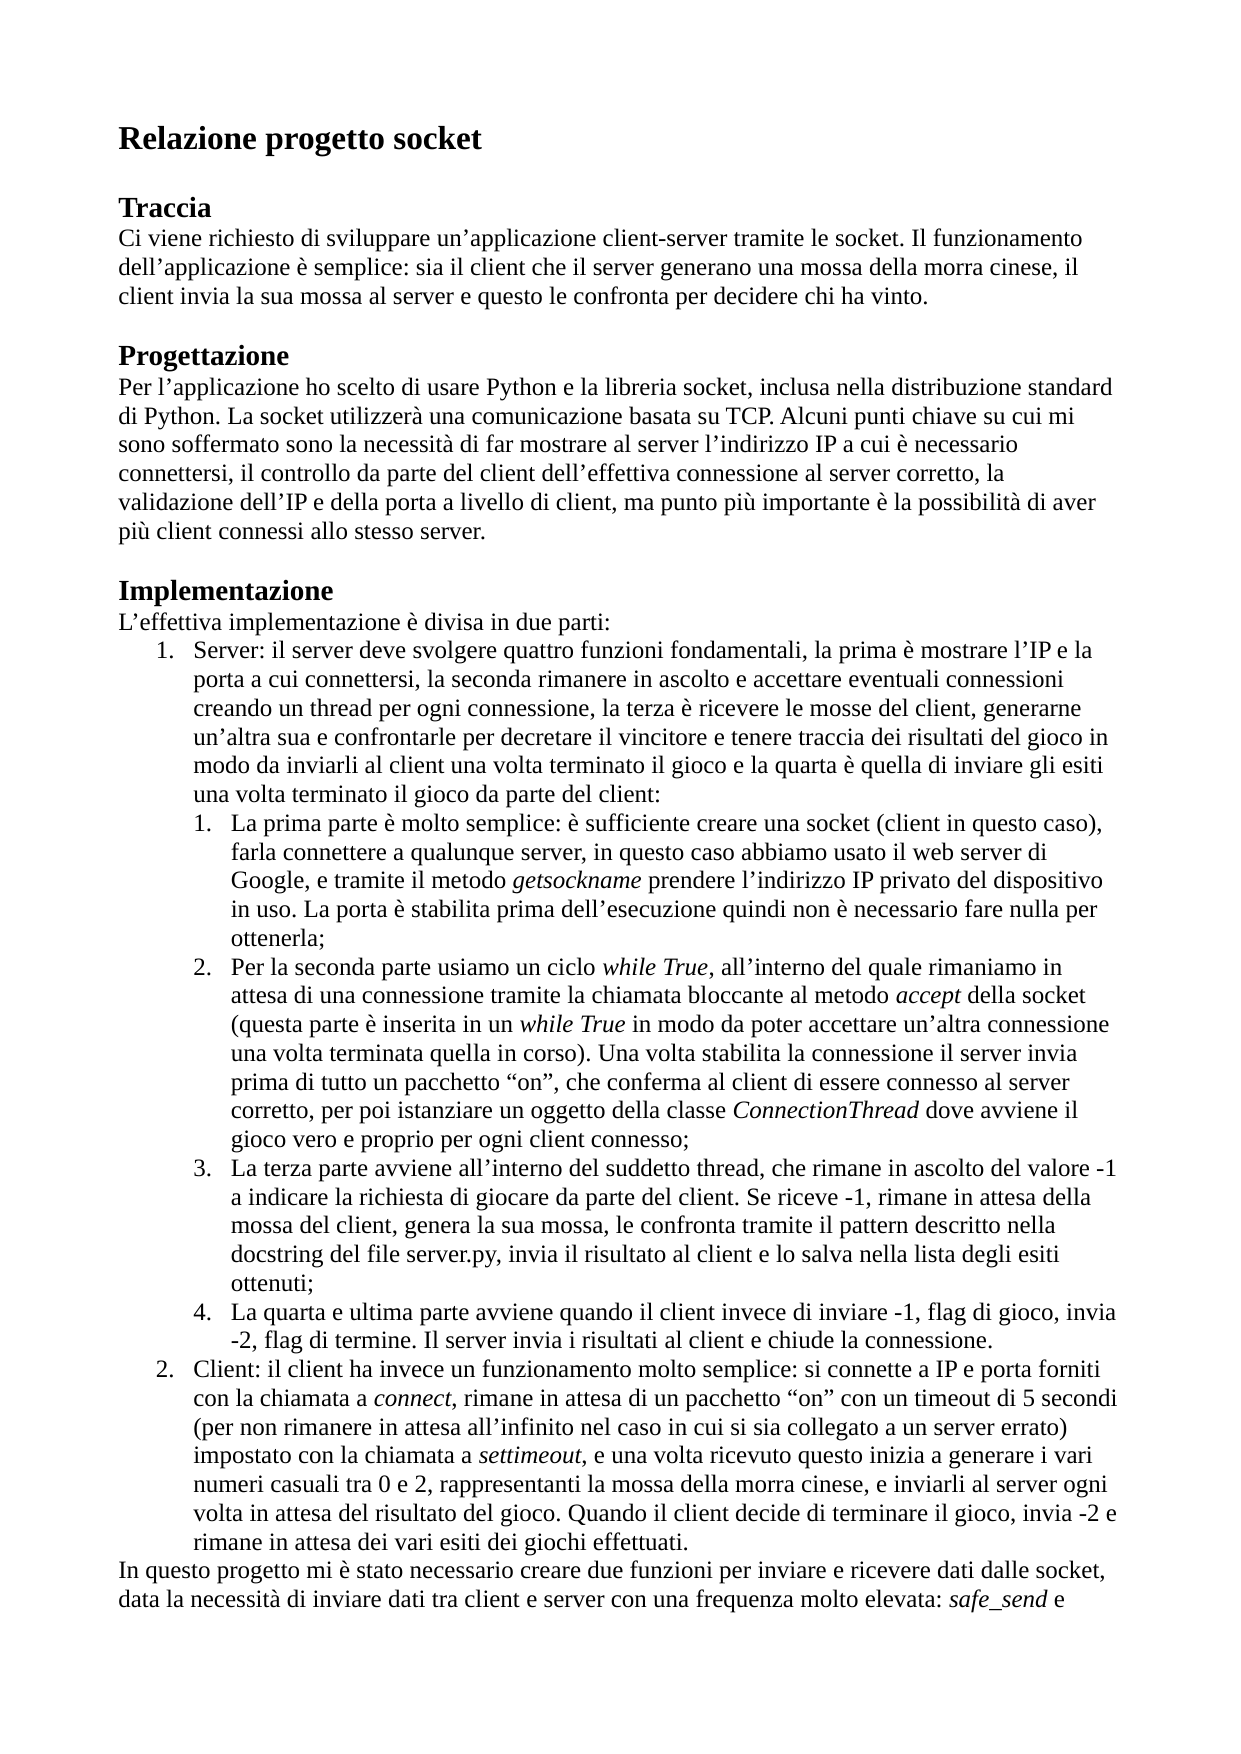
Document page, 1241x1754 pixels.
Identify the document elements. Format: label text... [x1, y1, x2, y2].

list Client: il client ha invece un funzionamento molto semplice: si connette a IP e porta forniti con la chiamata a connect, rimane in attesa di un pacchetto “on” con un timeout di 5 secondi (per non rimanere in attesa all’infinito nel caso in cui si sia collegato a un server errato) impostato con la chiamata a settimeout, e una volta ricevuto questo inizia a generare i vari numeri casuali tra 0 e 2, rappresentanti la mossa della morra cinese, e inviarli al server ogni volta in attesa del risultato del gioco. Quando il client decide di terminare il gioco, invia -2 e rimane in attesa dei vari esiti dei giochi effettuati. [156, 1354, 1122, 1556]
text In questo progetto mi è stato necessario creare due funzioni per inviare e ricevere dati dalle socket, data la necessità di inviare dati tra client e server con una frequenza molto elevata: safe_send e [118, 1556, 1122, 1613]
list Server: il server deve svolgere quattro funzioni fondamentali, la prima è mostrare l’IP e la porta a cui connettersi, la seconda rimanere in ascolto e accettare eventuali connessioni creando un thread per ogni connessione, la terza è ricevere le mosse del client, generarne un’altra sua e confrontarle per decretare il vincitore e tenere traccia dei risultati del gioco in modo da inviarli al client una volta terminato il gioco e la quarta è quella di inviare gli esiti una volta terminato il gioco da parte del client: [156, 636, 1122, 808]
text Implementazione [118, 573, 1122, 607]
text Progettazione [118, 338, 1122, 372]
text L’effettiva implementazione è divisa in due parti: [118, 607, 1122, 636]
text Traccia [118, 190, 1122, 223]
text Ci viene richiesto di sviluppare un’applicazione client-server tramite le socket. Il funzionamento dell’applicazione è semplice: sia il client che il server generano una mossa della morra cinese, il client invia la sua mossa al server e questo le confronta per decidere chi ha vinto. [118, 223, 1122, 310]
text Relazione progetto socket [118, 118, 1122, 156]
list La terza parte avviene all’interno del suddetto thread, che rimane in ascolto del valore -1 a indicare la richiesta di giocare da parte del client. Se riceve -1, rimane in attesa della mossa del client, genera la sua mossa, le confronta tramite il pattern descritto nella docstring del file server.py, invia il risultato al client e lo salva nella lista degli esiti ottenuti; [193, 1153, 1122, 1297]
list La quarta e ultima parte avviene quando il client invece di inviare -1, flag di gioco, invia -2, flag di termine. Il server invia i risultati al client e chiude la connessione. [193, 1297, 1122, 1354]
list Per la seconda parte usiamo un ciclo while True, all’interno del quale rimaniamo in attesa di una connessione tramite la chiamata bloccante al metodo accept della socket (questa parte è inserita in un while True in modo da poter accettare un’altra connessione una volta terminata quella in corso). Una volta stabilita la connessione il server invia prima di tutto un pacchetto “on”, che conferma al client di essere connesso al server corretto, per poi istanziare un oggetto della classe ConnectionThread dove avviene il gioco vero e proprio per ogni client connesso; [193, 952, 1122, 1153]
text Per l’applicazione ho scelto di usare Python e la libreria socket, inclusa nella distribuzione standard di Python. La socket utilizzerà una comunicazione basata su TCP. Alcuni punti chiave su cui mi sono soffermato sono la necessità di far mostrare al server l’indirizzo IP a cui è necessario connettersi, il controllo da parte del client dell’effettiva connessione al server corretto, la validazione dell’IP e della porta a livello di client, ma punto più importante è la possibilità di aver più client connessi allo stesso server. [118, 372, 1122, 544]
list La prima parte è molto semplice: è sufficiente creare una socket (client in questo caso), farla connettere a qualunque server, in questo caso abbiamo usato il web server di Google, e tramite il metodo getsockname prendere l’indirizzo IP privato del dispositivo in uso. La porta è stabilita prima dell’esecuzione quindi non è necessario fare nulla per ottenerla; [193, 808, 1122, 952]
